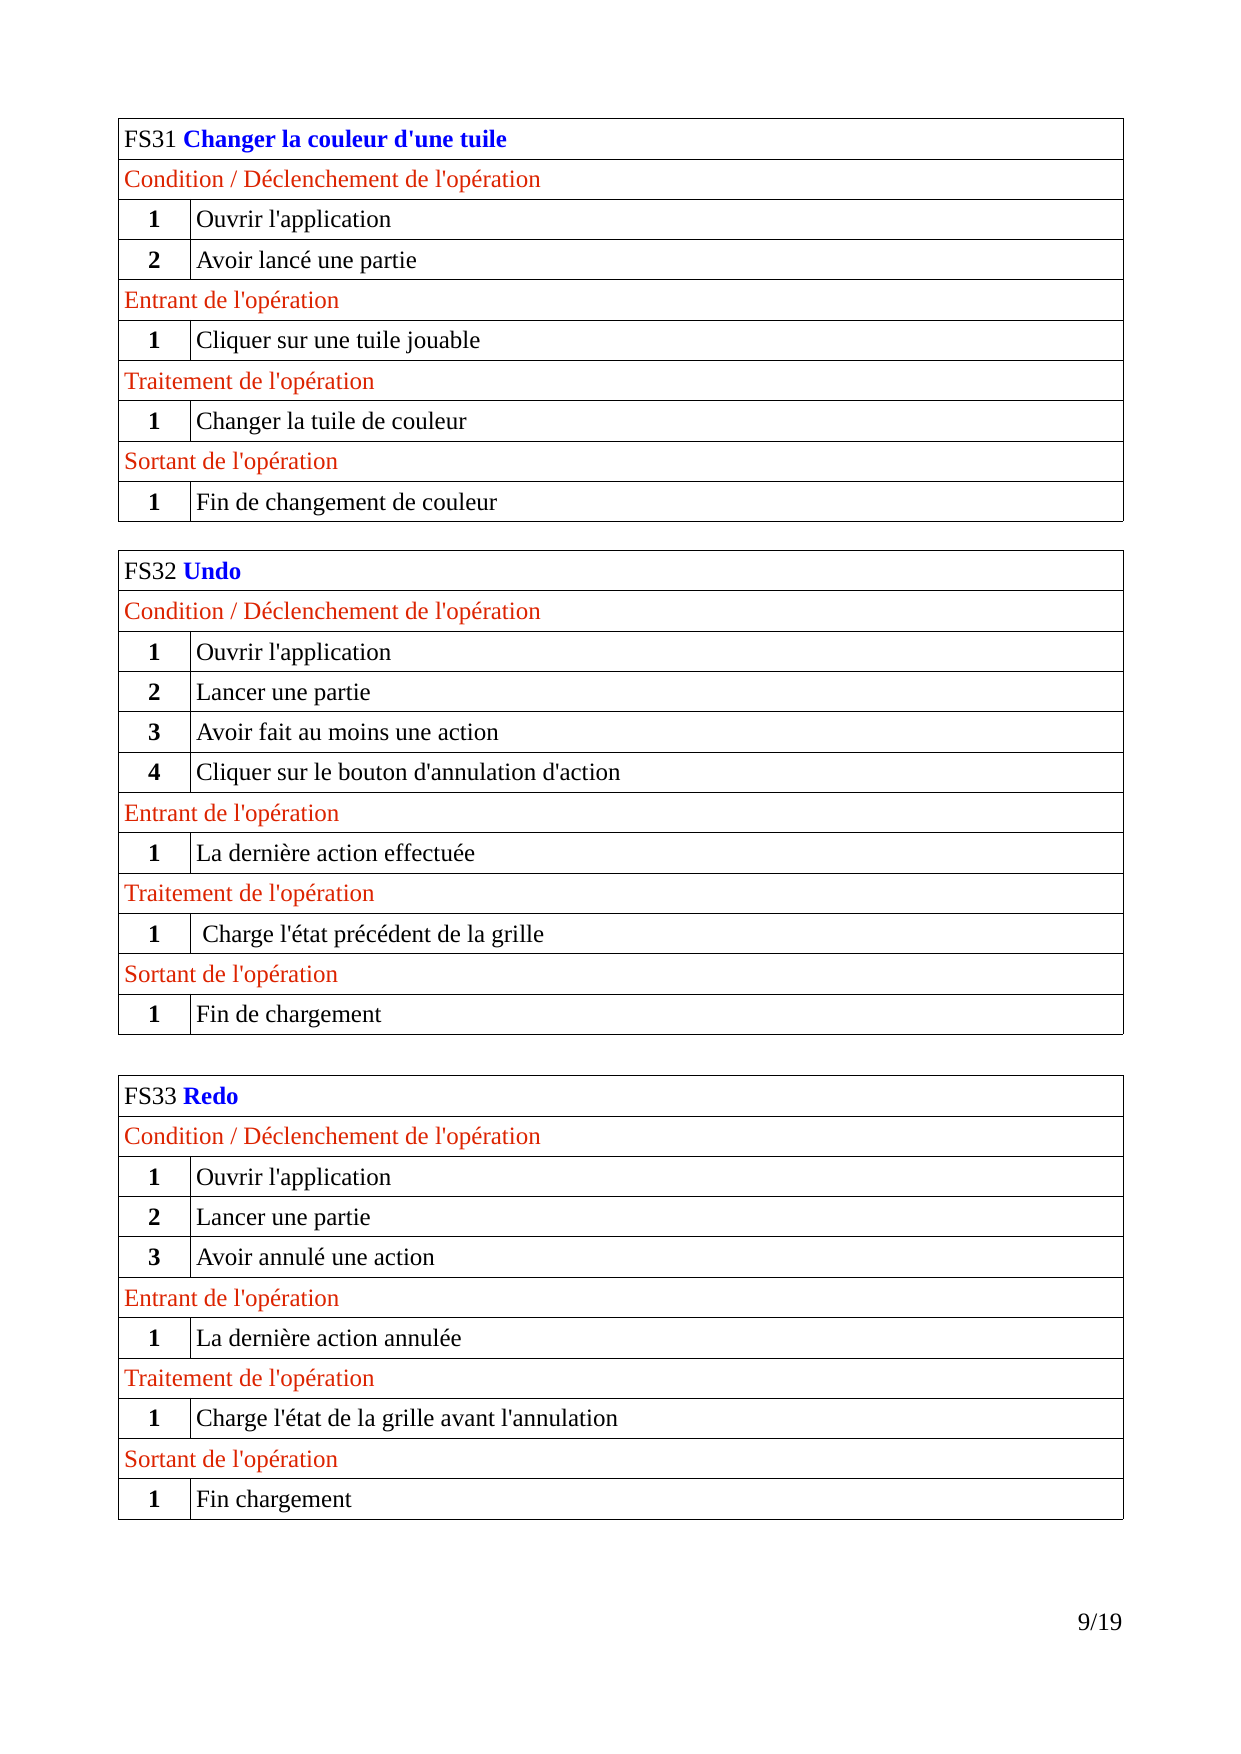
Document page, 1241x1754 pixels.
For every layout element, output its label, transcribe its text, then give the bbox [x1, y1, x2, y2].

table_cell 1 [119, 1479, 190, 1519]
table_cell Sortant de l'opération [119, 954, 1123, 993]
table_cell 3 [119, 1237, 190, 1277]
table_cell 1 [119, 401, 190, 441]
table_cell 2 [119, 1197, 190, 1236]
table_cell 1 [119, 995, 190, 1034]
table_header FS32 Undo [119, 551, 1123, 590]
table_cell Cliquer sur le bouton d'annulation d'action [191, 753, 1123, 792]
table_cell 4 [119, 753, 190, 792]
table_cell Entrant de l'opération [119, 793, 1123, 832]
table_cell 1 [119, 914, 190, 953]
table_cell Avoir fait au moins une action [191, 712, 1123, 752]
table_header FS33 Redo [119, 1076, 1123, 1116]
table_cell 1 [119, 321, 190, 360]
table_cell Traitement de l'opération [119, 361, 1123, 400]
table_cell Ouvrir l'application [191, 632, 1123, 671]
table_cell Traitement de l'opération [119, 874, 1123, 913]
table_cell 2 [119, 672, 190, 711]
table_cell 2 [119, 240, 190, 279]
table_cell La dernière action effectuée [191, 833, 1123, 873]
table_cell 1 [119, 1318, 190, 1357]
table_cell La dernière action annulée [191, 1318, 1123, 1357]
table_cell Entrant de l'opération [119, 280, 1123, 320]
table_cell Fin chargement [191, 1479, 1123, 1519]
table_cell Fin de changement de couleur [191, 482, 1123, 521]
table_cell Ouvrir l'application [191, 200, 1123, 239]
table_cell 1 [119, 200, 190, 239]
table_header FS31 Changer la couleur d'une tuile [119, 119, 1123, 158]
table_cell Charge l'état précédent de la grille [191, 914, 1123, 953]
table_cell Condition / Déclenchement de l'opération [119, 160, 1123, 199]
table_cell Changer la tuile de couleur [191, 401, 1123, 441]
table_cell Entrant de l'opération [119, 1278, 1123, 1317]
table_cell Sortant de l'opération [119, 1439, 1123, 1478]
table_cell Traitement de l'opération [119, 1359, 1123, 1398]
table_cell Fin de chargement [191, 995, 1123, 1034]
table_cell Lancer une partie [191, 1197, 1123, 1236]
table_cell Avoir lancé une partie [191, 240, 1123, 279]
table_cell 1 [119, 482, 190, 521]
table_cell Lancer une partie [191, 672, 1123, 711]
table_cell Charge l'état de la grille avant l'annulation [191, 1399, 1123, 1438]
table_cell Sortant de l'opération [119, 442, 1123, 481]
table_cell Avoir annulé une action [191, 1237, 1123, 1277]
table_cell Condition / Déclenchement de l'opération [119, 1117, 1123, 1156]
table_cell 1 [119, 1157, 190, 1196]
table_cell Condition / Déclenchement de l'opération [119, 591, 1123, 631]
table_cell 1 [119, 632, 190, 671]
table_cell 3 [119, 712, 190, 752]
table_cell Ouvrir l'application [191, 1157, 1123, 1196]
table_cell 1 [119, 1399, 190, 1438]
table_cell Cliquer sur une tuile jouable [191, 321, 1123, 360]
table_cell 1 [119, 833, 190, 873]
